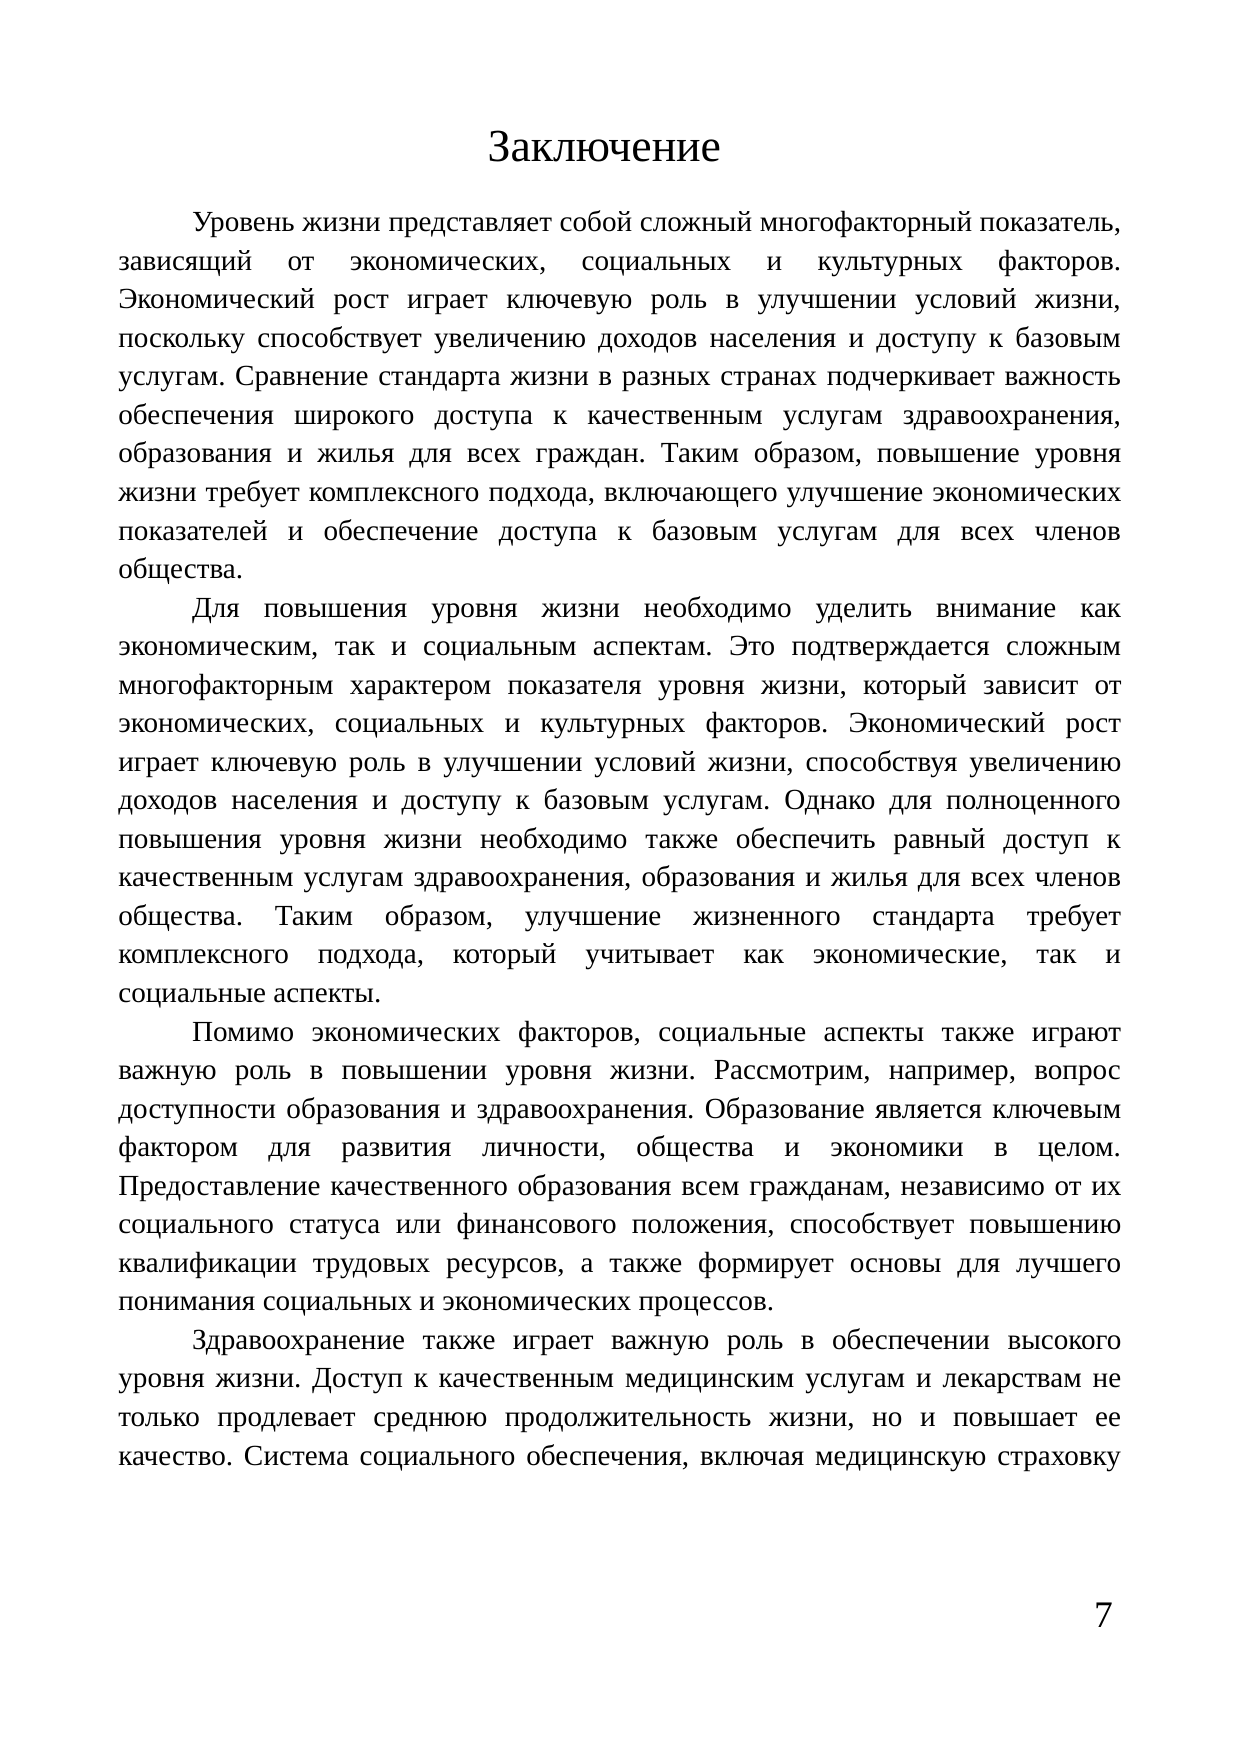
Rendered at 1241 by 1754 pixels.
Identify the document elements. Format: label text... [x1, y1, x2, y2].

text Здравоохранение также играет важную роль в обеспечении высокого уровня жизни. Доступ к качественным медицинским услугам и лекарствам не только продлевает среднюю продолжительность жизни, но и повышает ее качество. Система социального обеспечения, включая медицинскую страховку [118, 1322, 1122, 1471]
text Помимо экономических факторов, социальные аспекты также играют важную роль в повышении уровня жизни. Рассмотрим, например, вопрос доступности образования и здравоохранения. Образование является ключевым фактором для развития личности, общества и экономики в целом. Предоставление качественного образования всем гражданам, независимо от их социального статуса или финансового положения, способствует повышению квалификации трудовых ресурсов, а также формирует основы для лучшего понимания социальных и экономических процессов. [118, 1014, 1122, 1317]
text Заключение [118, 118, 1122, 171]
text Для повышения уровня жизни необходимо уделить внимание как экономическим, так и социальным аспектам. Это подтверждается сложным многофакторным характером показателя уровня жизни, который зависит от экономических, социальных и культурных факторов. Экономический рост играет ключевую роль в улучшении условий жизни, способствуя увеличению доходов населения и доступу к базовым услугам. Однако для полноценного повышения уровня жизни необходимо также обеспечить равный доступ к качественным услугам здравоохранения, образования и жилья для всех членов общества. Таким образом, улучшение жизненного стандарта требует комплексного подхода, который учитывает как экономические, так и социальные аспекты. [118, 590, 1122, 1009]
text Уровень жизни представляет собой сложный многофакторный показатель, зависящий от экономических, социальных и культурных факторов. Экономический рост играет ключевую роль в улучшении условий жизни, поскольку способствует увеличению доходов населения и доступу к базовым услугам. Сравнение стандарта жизни в разных странах подчеркивает важность обеспечения широкого доступа к качественным услугам здравоохранения, образования и жилья для всех граждан. Таким образом, повышение уровня жизни требует комплексного подхода, включающего улучшение экономических показателей и обеспечение доступа к базовым услугам для всех членов общества. [118, 204, 1122, 585]
